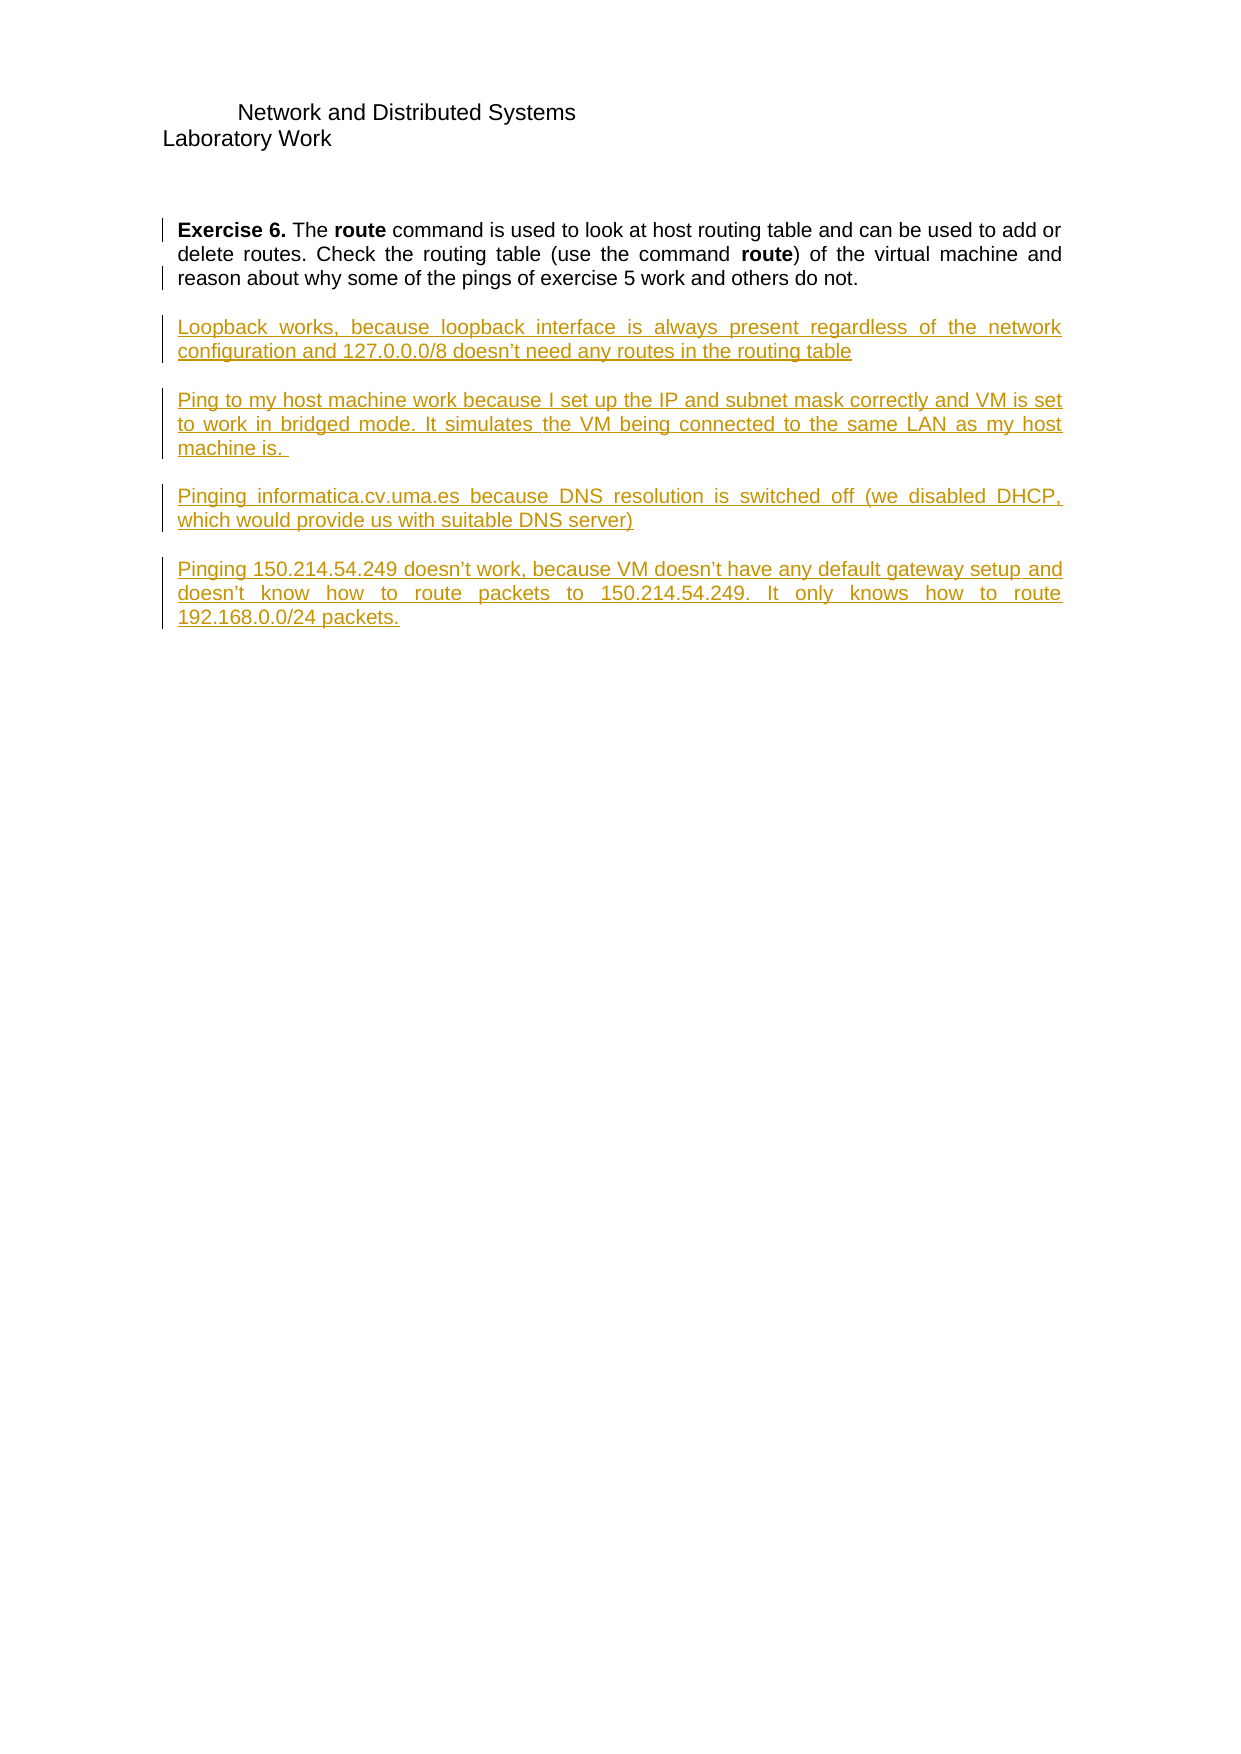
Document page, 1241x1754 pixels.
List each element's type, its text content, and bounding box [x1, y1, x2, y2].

text to work in bridged mode. It simulates the VM being connected to the same LAN as my host [177, 409, 1063, 432]
text Pinging 150.214.54.249 doesn’t work, because VM doesn’t have any default gateway setup and doesn’t know how to route packets to 150.214.54.249. It only knows how to route [177, 557, 1063, 602]
text Ping to my host machine work because I set up the IP and subnet mask correctly and VM is set [177, 387, 1063, 408]
text Loopback works, because loopback interface is always present regardless of the network configuration and 127.0.0.0/8 doesn’t need any routes in the routing table [177, 314, 1063, 362]
text 192.168.0.0/24 packets. [177, 603, 1063, 629]
text Pinging informatica.cv.uma.es because DNS resolution is switched off (we disabled DHCP, [177, 484, 1063, 505]
text Exercise 6. The route command is used to look at host routing table and can be used to add or delete routes. Check the routing table (use the command route) of the virtual machine and reason about why some of the pings of exercise 5 work and others do not. [177, 218, 1063, 289]
text which would provide us with suitable DNS server) [177, 506, 1063, 532]
text machine is. [177, 433, 1063, 459]
